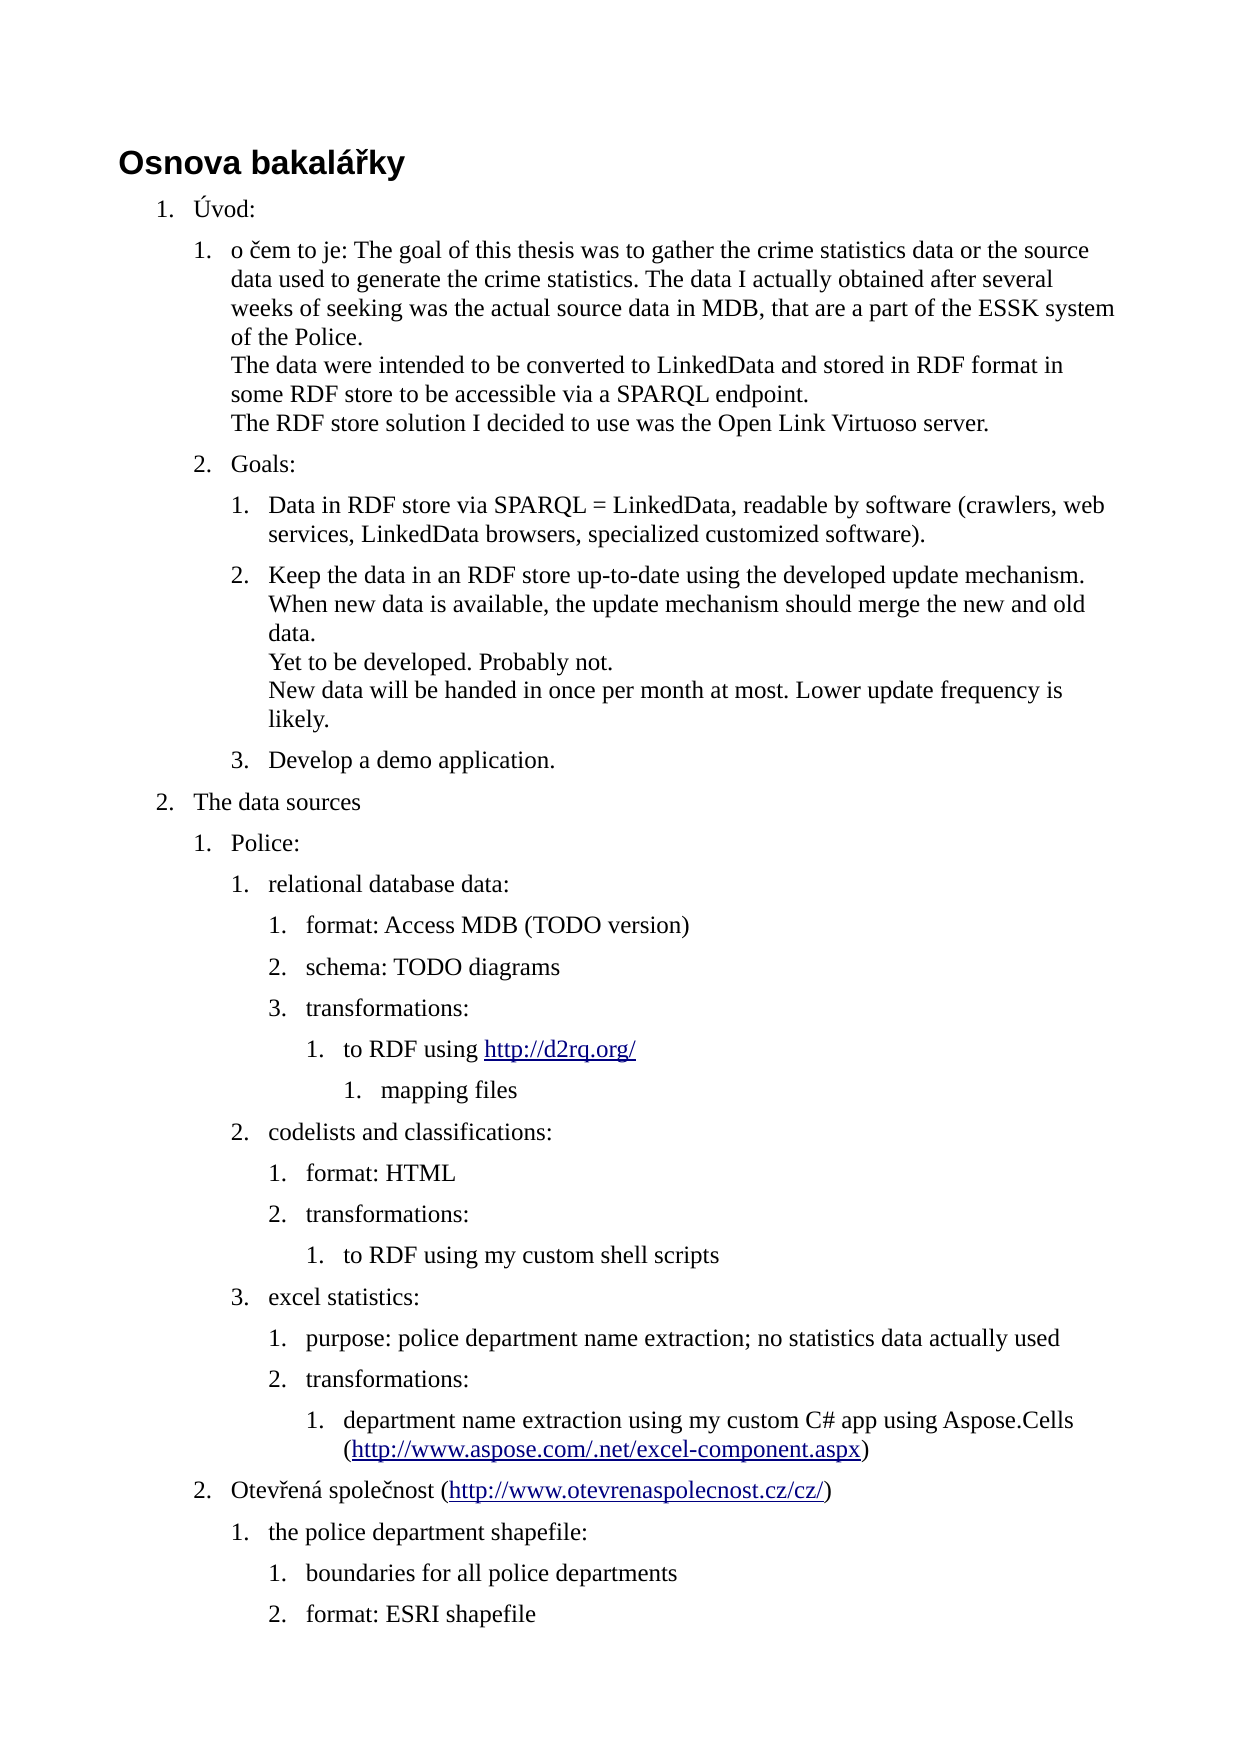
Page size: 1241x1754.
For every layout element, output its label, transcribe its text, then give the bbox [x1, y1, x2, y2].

list format: Access MDB (TODO version) [268, 911, 1122, 939]
list mapping files [343, 1076, 1122, 1104]
list Úvod: [156, 194, 1122, 223]
list boundaries for all police departments [268, 1558, 1122, 1587]
list department name extraction using my custom C# app using Aspose.Cells (http://www.aspose.com/.net/excel-component.aspx) [306, 1406, 1122, 1463]
list format: HTML [268, 1158, 1122, 1187]
list to RDF using my custom shell scripts [306, 1241, 1122, 1269]
list Keep the data in an RDF store up-to-date using the developed update mechanism. When new data is available, the update mechanism should merge the new and old data. Yet to be developed. Probably not. New data will be handed in once per month at most. Lower update frequency is likely. [231, 561, 1122, 733]
list Data in RDF store via SPARQL = LinkedData, readable by software (crawlers, web services, LinkedData browsers, specialized customized software). [231, 491, 1122, 548]
list o čem to je: The goal of this thesis was to gather the crime statistics data or the source data used to generate the crime statistics. The data I actually obtained after several weeks of seeking was the actual source data in MDB, that are a part of the ESSK system of the Police. The data were intended to be converted to LinkedData and stored in RDF format in some RDF store to be accessible via a SPARQL endpoint. The RDF store solution I decided to use was the Open Link Virtuoso server. [193, 236, 1122, 437]
list transformations: [268, 1364, 1122, 1393]
list Develop a demo application. [231, 746, 1122, 774]
list Otevřená společnost (http://www.otevrenaspolecnost.cz/cz/) [193, 1476, 1122, 1504]
list to RDF using http://d2rq.org/ [306, 1034, 1122, 1063]
list transformations: [268, 1199, 1122, 1228]
list excel statistics: [231, 1282, 1122, 1311]
list relational database data: [231, 869, 1122, 898]
list purpose: police department name extraction; no statistics data actually used [268, 1323, 1122, 1352]
list The data sources [156, 787, 1122, 816]
list format: ESRI shapefile [268, 1599, 1122, 1628]
subtitle Osnova bakalářky [118, 143, 1122, 182]
list Police: [193, 828, 1122, 857]
list Goals: [193, 449, 1122, 478]
list codelists and classifications: [231, 1117, 1122, 1146]
list the police department shapefile: [231, 1517, 1122, 1546]
list transformations: [268, 993, 1122, 1022]
list schema: TODO diagrams [268, 952, 1122, 981]
